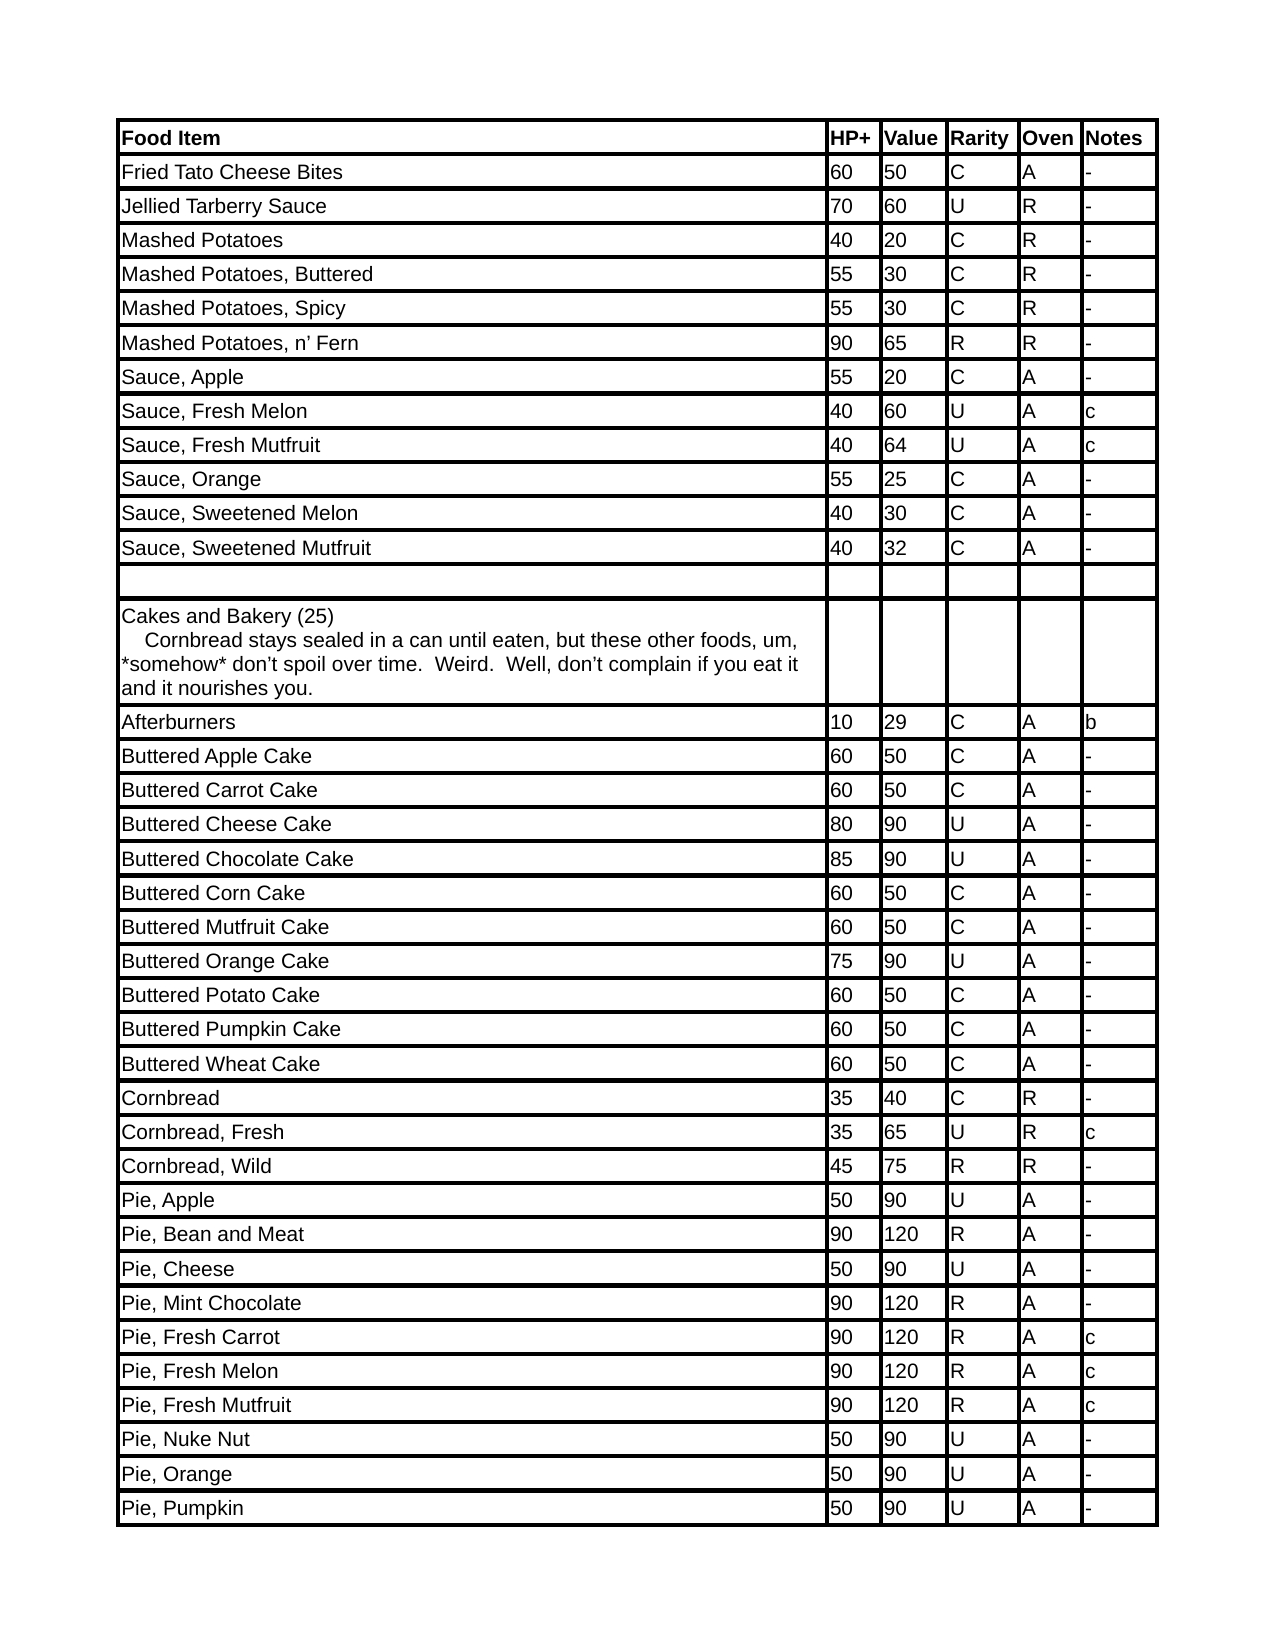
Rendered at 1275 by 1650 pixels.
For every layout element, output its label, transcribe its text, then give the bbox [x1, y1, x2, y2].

table_cell 50 [883, 912, 945, 942]
table_cell - [1084, 156, 1155, 186]
table_cell A [1021, 396, 1080, 426]
table_cell Buttered Orange Cake [120, 946, 825, 976]
table_cell c [1084, 1356, 1155, 1386]
table_cell R [949, 1390, 1017, 1420]
table_cell R [1021, 293, 1080, 323]
table_header Notes [1084, 122, 1155, 152]
table_cell - [1084, 980, 1155, 1010]
table_cell - [1084, 1288, 1155, 1317]
table_cell 40 [829, 532, 879, 562]
table_cell C [949, 225, 1017, 255]
table_cell A [1021, 1458, 1080, 1488]
table_cell 60 [829, 775, 879, 805]
table_cell Jellied Tarberry Sauce [120, 191, 825, 221]
table_cell Buttered Corn Cake [120, 878, 825, 907]
table_cell 60 [883, 396, 945, 426]
table_cell 120 [883, 1356, 945, 1386]
table_cell Sauce, Apple [120, 361, 825, 391]
table_cell 90 [883, 946, 945, 976]
table_cell U [949, 191, 1017, 221]
table_cell Buttered Potato Cake [120, 980, 825, 1010]
table_cell c [1084, 430, 1155, 460]
table_cell 60 [829, 741, 879, 771]
table_cell U [949, 809, 1017, 839]
table_cell Pie, Fresh Carrot [120, 1322, 825, 1352]
table_cell 90 [883, 1185, 945, 1215]
table_cell Buttered Apple Cake [120, 741, 825, 771]
table_cell U [949, 1117, 1017, 1147]
table_cell - [1084, 912, 1155, 942]
table_cell Sauce, Sweetened Melon [120, 498, 825, 528]
table_cell 75 [829, 946, 879, 976]
table_cell U [949, 1424, 1017, 1454]
table_cell A [1021, 1288, 1080, 1317]
table_cell 90 [883, 1253, 945, 1283]
table_cell 30 [883, 498, 945, 528]
table_cell C [949, 775, 1017, 805]
table_cell - [1084, 532, 1155, 562]
table_cell 50 [883, 156, 945, 186]
table_cell A [1021, 980, 1080, 1010]
table_cell 50 [829, 1253, 879, 1283]
table_cell R [949, 1151, 1017, 1181]
table_cell Buttered Mutfruit Cake [120, 912, 825, 942]
table_cell 90 [829, 1219, 879, 1249]
table_cell 60 [829, 980, 879, 1010]
table_cell 65 [883, 327, 945, 357]
table_cell 60 [829, 878, 879, 907]
table_cell A [1021, 361, 1080, 391]
table_cell 50 [829, 1185, 879, 1215]
table_cell U [949, 1185, 1017, 1215]
table_cell C [949, 741, 1017, 771]
table_cell U [949, 1253, 1017, 1283]
table_cell R [949, 1219, 1017, 1249]
table_cell c [1084, 396, 1155, 426]
table_cell A [1021, 775, 1080, 805]
table_cell 32 [883, 532, 945, 562]
table_cell 50 [883, 1014, 945, 1044]
table_cell Sauce, Fresh Mutfruit [120, 430, 825, 460]
table_cell A [1021, 156, 1080, 186]
table_cell 40 [829, 430, 879, 460]
table_cell - [1084, 1458, 1155, 1488]
table_cell Buttered Pumpkin Cake [120, 1014, 825, 1044]
table_cell R [949, 1322, 1017, 1352]
table_cell - [1084, 809, 1155, 839]
table_cell A [1021, 1390, 1080, 1420]
table_cell - [1084, 946, 1155, 976]
table_cell Mashed Potatoes [120, 225, 825, 255]
table_cell Mashed Potatoes, Spicy [120, 293, 825, 323]
table_cell 55 [829, 361, 879, 391]
table_cell 45 [829, 1151, 879, 1181]
table_cell Pie, Bean and Meat [120, 1219, 825, 1249]
table_cell Pie, Mint Chocolate [120, 1288, 825, 1317]
table_cell 40 [829, 498, 879, 528]
table_cell Buttered Wheat Cake [120, 1048, 825, 1078]
table_cell R [1021, 1083, 1080, 1112]
table_cell Sauce, Orange [120, 464, 825, 494]
table_cell 90 [829, 1322, 879, 1352]
table_cell 20 [883, 361, 945, 391]
table_cell - [1084, 293, 1155, 323]
table_cell [949, 601, 1017, 702]
table_cell - [1084, 498, 1155, 528]
table_cell 10 [829, 707, 879, 737]
table_cell 35 [829, 1083, 879, 1112]
table_cell Cornbread [120, 1083, 825, 1112]
table_cell 80 [829, 809, 879, 839]
table_header Oven [1021, 122, 1080, 152]
table_cell 60 [829, 1048, 879, 1078]
table_cell 50 [883, 878, 945, 907]
table_cell A [1021, 464, 1080, 494]
table_cell 120 [883, 1219, 945, 1249]
table_cell Pie, Cheese [120, 1253, 825, 1283]
table_cell 50 [883, 980, 945, 1010]
table_cell - [1084, 843, 1155, 873]
table_cell Pie, Pumpkin [120, 1493, 825, 1522]
table_cell C [949, 156, 1017, 186]
table_cell - [1084, 775, 1155, 805]
table_cell 50 [829, 1424, 879, 1454]
table_cell A [1021, 1424, 1080, 1454]
table_cell Afterburners [120, 707, 825, 737]
table_cell - [1084, 361, 1155, 391]
table_cell R [1021, 1117, 1080, 1147]
table_cell Mashed Potatoes, n’ Fern [120, 327, 825, 357]
table_cell b [1084, 707, 1155, 737]
table_cell A [1021, 707, 1080, 737]
table_header HP+ [829, 122, 879, 152]
table_cell - [1084, 464, 1155, 494]
table_cell R [949, 327, 1017, 357]
table_cell C [949, 464, 1017, 494]
table_cell 120 [883, 1288, 945, 1317]
table_cell 50 [883, 1048, 945, 1078]
table_cell U [949, 430, 1017, 460]
table_cell Pie, Fresh Mutfruit [120, 1390, 825, 1420]
table_cell 60 [829, 156, 879, 186]
table_cell U [949, 1493, 1017, 1522]
table_cell R [1021, 225, 1080, 255]
table_cell 70 [829, 191, 879, 221]
table_cell [1084, 566, 1155, 596]
table_cell 64 [883, 430, 945, 460]
table_cell 50 [829, 1458, 879, 1488]
table_cell 25 [883, 464, 945, 494]
table_cell - [1084, 1083, 1155, 1112]
table_cell C [949, 259, 1017, 289]
table_cell 60 [829, 1014, 879, 1044]
table_cell - [1084, 191, 1155, 221]
table_cell 55 [829, 464, 879, 494]
table_cell R [1021, 259, 1080, 289]
table_cell Pie, Nuke Nut [120, 1424, 825, 1454]
table_cell - [1084, 225, 1155, 255]
table_cell 50 [883, 775, 945, 805]
table_cell 75 [883, 1151, 945, 1181]
table_cell 120 [883, 1322, 945, 1352]
table_cell 40 [883, 1083, 945, 1112]
table_header Value [883, 122, 945, 152]
table_cell 29 [883, 707, 945, 737]
table_cell 50 [883, 741, 945, 771]
table_cell 90 [883, 809, 945, 839]
table_cell C [949, 707, 1017, 737]
table_cell C [949, 1014, 1017, 1044]
table_cell R [1021, 1151, 1080, 1181]
table_cell C [949, 532, 1017, 562]
table_cell Pie, Fresh Melon [120, 1356, 825, 1386]
table_cell - [1084, 741, 1155, 771]
table_cell C [949, 361, 1017, 391]
table_cell A [1021, 1253, 1080, 1283]
table_cell R [1021, 191, 1080, 221]
table_cell 65 [883, 1117, 945, 1147]
table_cell Cornbread, Wild [120, 1151, 825, 1181]
table_header Rarity [949, 122, 1017, 152]
table_cell 90 [883, 1458, 945, 1488]
table_cell 40 [829, 396, 879, 426]
table_header Food Item [120, 122, 825, 152]
table_cell [829, 601, 879, 702]
table_cell A [1021, 1322, 1080, 1352]
table_cell [1084, 601, 1155, 702]
table_cell 60 [883, 191, 945, 221]
table_cell Buttered Chocolate Cake [120, 843, 825, 873]
table_cell 90 [829, 327, 879, 357]
table_cell 30 [883, 293, 945, 323]
table_cell A [1021, 430, 1080, 460]
table_cell Pie, Apple [120, 1185, 825, 1215]
table_cell [120, 566, 825, 596]
table_cell c [1084, 1322, 1155, 1352]
table_cell - [1084, 1151, 1155, 1181]
table_cell R [949, 1356, 1017, 1386]
table_cell 20 [883, 225, 945, 255]
table_cell A [1021, 1185, 1080, 1215]
table_cell U [949, 843, 1017, 873]
table_cell C [949, 980, 1017, 1010]
table_cell A [1021, 878, 1080, 907]
table_cell [883, 566, 945, 596]
table_cell 40 [829, 225, 879, 255]
table_cell Cornbread, Fresh [120, 1117, 825, 1147]
table_cell 55 [829, 293, 879, 323]
table_cell C [949, 498, 1017, 528]
table_cell - [1084, 1048, 1155, 1078]
table_cell A [1021, 1219, 1080, 1249]
table_cell A [1021, 946, 1080, 976]
table_cell Pie, Orange [120, 1458, 825, 1488]
table_cell U [949, 396, 1017, 426]
table_cell Sauce, Fresh Melon [120, 396, 825, 426]
table_cell 120 [883, 1390, 945, 1420]
table_cell R [1021, 327, 1080, 357]
table_cell A [1021, 532, 1080, 562]
table_cell C [949, 1048, 1017, 1078]
table_cell - [1084, 259, 1155, 289]
table_cell C [949, 878, 1017, 907]
table_cell A [1021, 1014, 1080, 1044]
table_cell - [1084, 1424, 1155, 1454]
table_cell 55 [829, 259, 879, 289]
table_cell - [1084, 1493, 1155, 1522]
table_cell - [1084, 878, 1155, 907]
table_cell [1021, 566, 1080, 596]
table_cell Sauce, Sweetened Mutfruit [120, 532, 825, 562]
table_cell 50 [829, 1493, 879, 1522]
table_cell Buttered Carrot Cake [120, 775, 825, 805]
table_cell A [1021, 1048, 1080, 1078]
table_cell U [949, 1458, 1017, 1488]
table_cell [883, 601, 945, 702]
table_cell Cakes and Bakery (25) Cornbread stays sealed in a can until eaten, but these other foods, um, *somehow* don’t spoil over time. Weird. Well, don’t complain if you eat it and it nourishes you. [120, 601, 825, 702]
table_cell 90 [829, 1390, 879, 1420]
table_cell Fried Tato Cheese Bites [120, 156, 825, 186]
table_cell Buttered Cheese Cake [120, 809, 825, 839]
table_cell 90 [883, 1424, 945, 1454]
table_cell U [949, 946, 1017, 976]
table_cell [829, 566, 879, 596]
table_cell A [1021, 912, 1080, 942]
table_cell R [949, 1288, 1017, 1317]
table_cell Mashed Potatoes, Buttered [120, 259, 825, 289]
table_cell 30 [883, 259, 945, 289]
table_cell A [1021, 809, 1080, 839]
table_cell A [1021, 1493, 1080, 1522]
table_cell A [1021, 843, 1080, 873]
table_cell - [1084, 1253, 1155, 1283]
table_cell 90 [829, 1288, 879, 1317]
table_cell - [1084, 1185, 1155, 1215]
table_cell 85 [829, 843, 879, 873]
table_cell C [949, 293, 1017, 323]
table_cell 90 [883, 1493, 945, 1522]
table_cell - [1084, 1219, 1155, 1249]
table_cell c [1084, 1117, 1155, 1147]
table_cell C [949, 1083, 1017, 1112]
table_cell C [949, 912, 1017, 942]
table_cell A [1021, 1356, 1080, 1386]
table_cell 90 [883, 843, 945, 873]
table_cell 35 [829, 1117, 879, 1147]
table_cell 60 [829, 912, 879, 942]
table_cell [949, 566, 1017, 596]
table_cell A [1021, 498, 1080, 528]
table_cell - [1084, 1014, 1155, 1044]
table_cell A [1021, 741, 1080, 771]
table_cell c [1084, 1390, 1155, 1420]
table_cell - [1084, 327, 1155, 357]
table_cell 90 [829, 1356, 879, 1386]
table_cell [1021, 601, 1080, 702]
